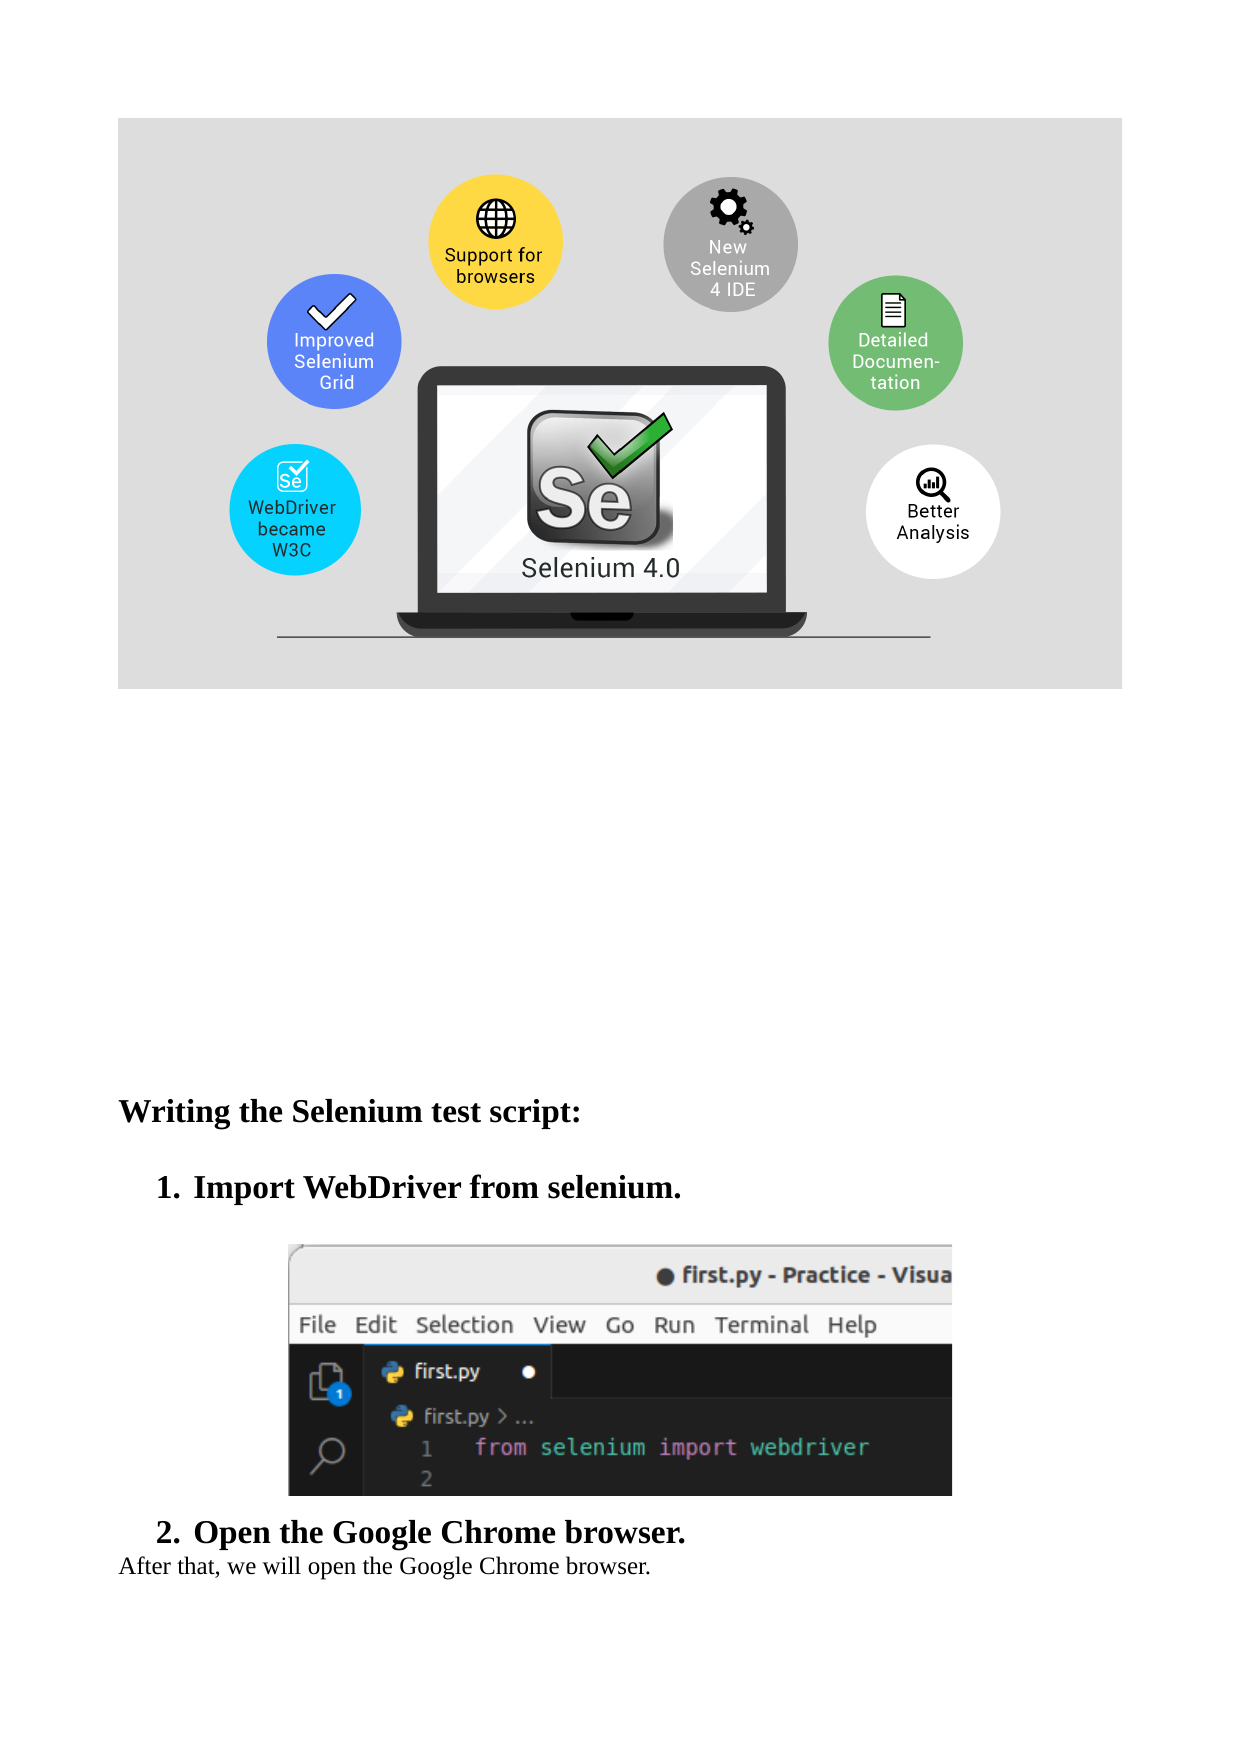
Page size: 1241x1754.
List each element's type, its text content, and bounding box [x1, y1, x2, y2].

list Import WebDriver from selenium. [156, 1167, 1122, 1206]
picture [118, 118, 1123, 689]
text After that, we will open the Google Chrome browser. [118, 1551, 1122, 1579]
text Writing the Selenium test script: [118, 1091, 1122, 1167]
list Open the Google Chrome browser. [156, 1512, 1122, 1551]
picture [288, 1244, 953, 1496]
